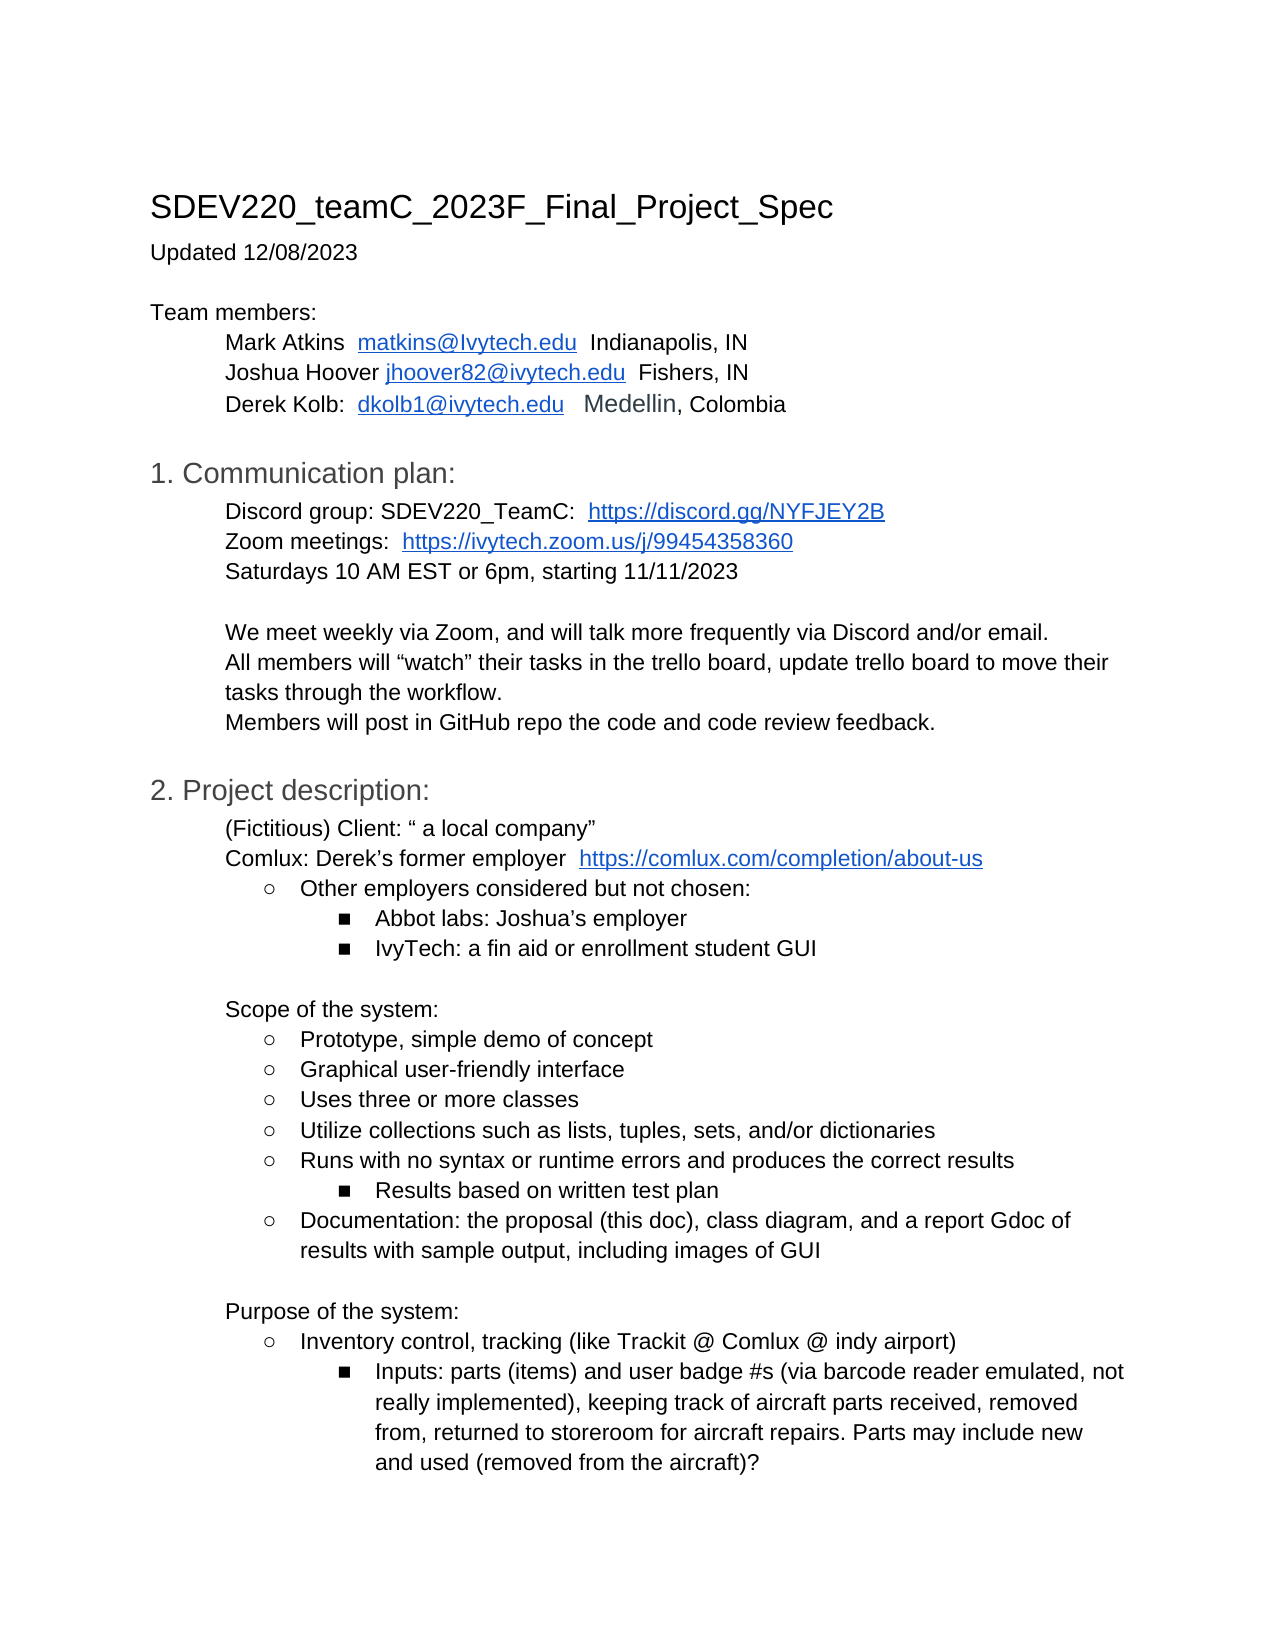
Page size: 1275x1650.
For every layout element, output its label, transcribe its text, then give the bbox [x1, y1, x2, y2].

list Results based on written test plan [337, 1177, 1125, 1203]
list Documentation: the proposal (this doc), class diagram, and a report Gdoc of results with sample output, including images of GUI [262, 1207, 1125, 1264]
list Uses three or more classes [262, 1086, 1125, 1113]
list Prototype, simple demo of concept [262, 1026, 1125, 1052]
list IvyTech: a fin aid or enrollment student GUI [337, 935, 1125, 962]
list Utilize collections such as lists, tuples, sets, and/or dictionaries [262, 1117, 1125, 1143]
text Scope of the system: [225, 996, 1125, 1022]
list Runs with no syntax or runtime errors and produces the correct results [262, 1147, 1125, 1173]
list Inventory control, tracking (like Trackit @ Comlux @ indy airport) [262, 1328, 1125, 1354]
text We meet weekly via Zoom, and will talk more frequently via Discord and/or email. [225, 618, 1125, 645]
text (Fictitious) Client: “ a local company” [225, 814, 1125, 841]
list Other employers considered but not chosen: [262, 875, 1125, 901]
list Graphical user-friendly interface [262, 1056, 1125, 1083]
text Saturdays 10 AM EST or 6pm, starting 11/11/2023 [150, 558, 1125, 584]
text Members will post in GitHub repo the code and code review feedback. [225, 709, 1125, 736]
subtitle SDEV220_teamC_2023F_Final_Project_Spec [150, 187, 1125, 226]
subtitle 1. Communication plan: [150, 456, 1125, 489]
text Purpose of the system: [225, 1298, 1125, 1324]
list Inputs: parts (items) and user badge #s (via barcode reader emulated, not really implemented), keeping track of aircraft parts received, removed from, returned to storeroom for aircraft repairs. Parts may include new and used (removed from the aircraft)? [337, 1358, 1125, 1475]
list Abbot labs: Joshua’s employer [337, 905, 1125, 932]
text Team members: [150, 299, 1125, 325]
text Updated 12/08/2023 [150, 238, 1125, 265]
text All members will “watch” their tasks in the trello board, update trello board to move their tasks through the workflow. [225, 649, 1125, 705]
subtitle 2. Project description: [150, 773, 1125, 806]
text Mark Atkins matkins@Ivytech.edu Indianapolis, IN [150, 329, 1125, 355]
text Zoom meetings: https://ivytech.zoom.us/j/99454358360 [225, 528, 1125, 554]
text Discord group: SDEV220_TeamC: https://discord.gg/NYFJEY2B [225, 498, 1125, 524]
text Derek Kolb: dkolb1@ivytech.edu Medellin, Colombia [150, 389, 1125, 418]
text Comlux: Derek’s former employer https://comlux.com/completion/about-us [225, 845, 1125, 871]
text Joshua Hoover jhoover82@ivytech.edu Fishers, IN [150, 359, 1125, 386]
